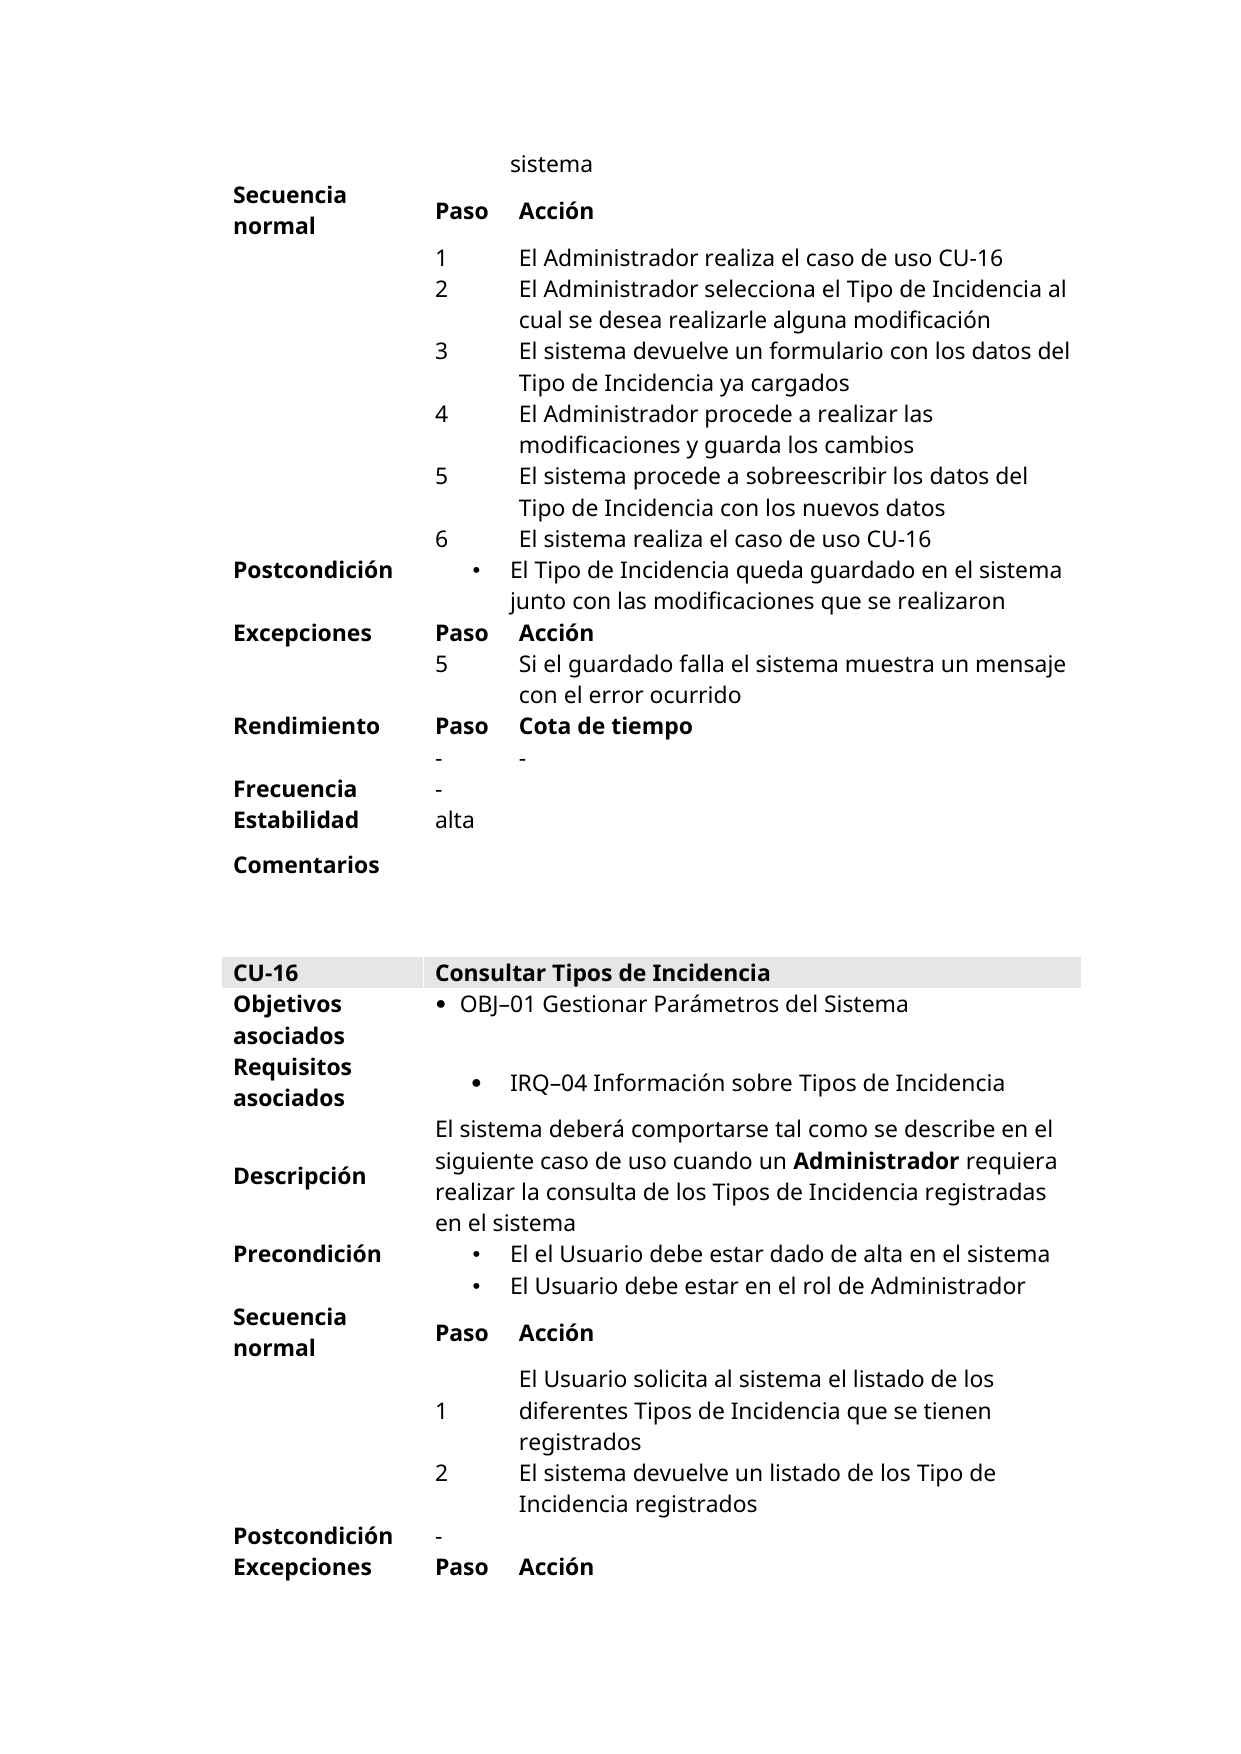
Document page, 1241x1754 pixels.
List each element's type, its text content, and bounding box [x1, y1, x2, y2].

table_cell Acción [508, 1301, 1081, 1363]
table_cell 2 [424, 1457, 507, 1519]
table_cell - [508, 741, 1084, 773]
table_cell Secuencia normal [222, 1301, 423, 1363]
table_cell Paso [424, 710, 507, 741]
table_cell Comentarios [222, 835, 423, 894]
table_cell sistema [424, 148, 1084, 179]
table_cell Excepciones [222, 616, 423, 648]
table_cell El Administrador selecciona el Tipo de Incidencia al cual se desea realizarle alguna modificación [508, 273, 1084, 335]
table_cell 2 [424, 273, 507, 335]
table_cell [222, 148, 423, 179]
table_cell Rendimiento [222, 710, 423, 741]
table_cell [222, 648, 423, 710]
table_cell - [424, 1520, 1081, 1551]
table_cell Paso [424, 1301, 507, 1363]
table_cell - [424, 773, 1084, 804]
table_cell El Tipo de Incidencia queda guardado en el sistema junto con las modificaciones que se realizaron [424, 554, 1084, 616]
table_cell El sistema procede a sobreescribir los datos del Tipo de Incidencia con los nuevos datos [508, 460, 1084, 523]
table_cell Acción [508, 1551, 1081, 1582]
table_cell Excepciones [222, 1551, 423, 1582]
table_cell [222, 241, 423, 554]
table_cell El Administrador realiza el caso de uso CU-16 [508, 241, 1084, 273]
table_cell alta [424, 804, 1084, 835]
table_cell El el Usuario debe estar dado de alta en el sistema El Usuario debe estar en el rol de Administrador [424, 1238, 1081, 1301]
table_cell El sistema devuelve un listado de los Tipo de Incidencia registrados [508, 1457, 1081, 1519]
table_cell Requisitos asociados [222, 1051, 423, 1113]
table_cell Postcondición [222, 1520, 423, 1551]
table_cell IRQ–04 Información sobre Tipos de Incidencia [424, 1051, 1081, 1113]
table_cell Paso [424, 1551, 507, 1582]
table_cell [222, 741, 423, 773]
table_cell Acción [508, 616, 1084, 648]
table_cell El Administrador procede a realizar las modificaciones y guarda los cambios [508, 398, 1084, 460]
table_cell 5 [424, 460, 507, 523]
table_cell 5 [424, 648, 507, 710]
table_cell 1 [424, 1363, 507, 1457]
table_cell Estabilidad [222, 804, 423, 835]
table_cell 3 [424, 335, 507, 398]
table_cell OBJ–01 Gestionar Parámetros del Sistema [424, 988, 1081, 1051]
table_cell Descripción [222, 1113, 423, 1238]
table_cell Paso [424, 179, 507, 241]
table_cell - [424, 741, 507, 773]
table_cell 4 [424, 398, 507, 460]
table_cell Acción [508, 179, 1084, 241]
table_cell El sistema realiza el caso de uso CU-16 [508, 523, 1084, 554]
table_cell [424, 835, 1084, 894]
table_header CU-16 [222, 957, 423, 988]
table_cell [222, 1363, 423, 1519]
table_cell Cota de tiempo [508, 710, 1084, 741]
table_cell El sistema deberá comportarse tal como se describe en el siguiente caso de uso cuando un Administrador requiera realizar la consulta de los Tipos de Incidencia registradas en el sistema [424, 1113, 1081, 1238]
table_cell El Usuario solicita al sistema el listado de los diferentes Tipos de Incidencia que se tienen registrados [508, 1363, 1081, 1457]
table_cell Paso [424, 616, 507, 648]
table_header Consultar Tipos de Incidencia [424, 957, 1081, 988]
table_cell 6 [424, 523, 507, 554]
table_cell Postcondición [222, 554, 423, 616]
table_cell Secuencia normal [222, 179, 423, 241]
table_cell El sistema devuelve un formulario con los datos del Tipo de Incidencia ya cargados [508, 335, 1084, 398]
table_cell Precondición [222, 1238, 423, 1301]
table_cell Frecuencia [222, 773, 423, 804]
table_cell Si el guardado falla el sistema muestra un mensaje con el error ocurrido [508, 648, 1084, 710]
table_cell 1 [424, 241, 507, 273]
table_cell Objetivos asociados [222, 988, 423, 1051]
